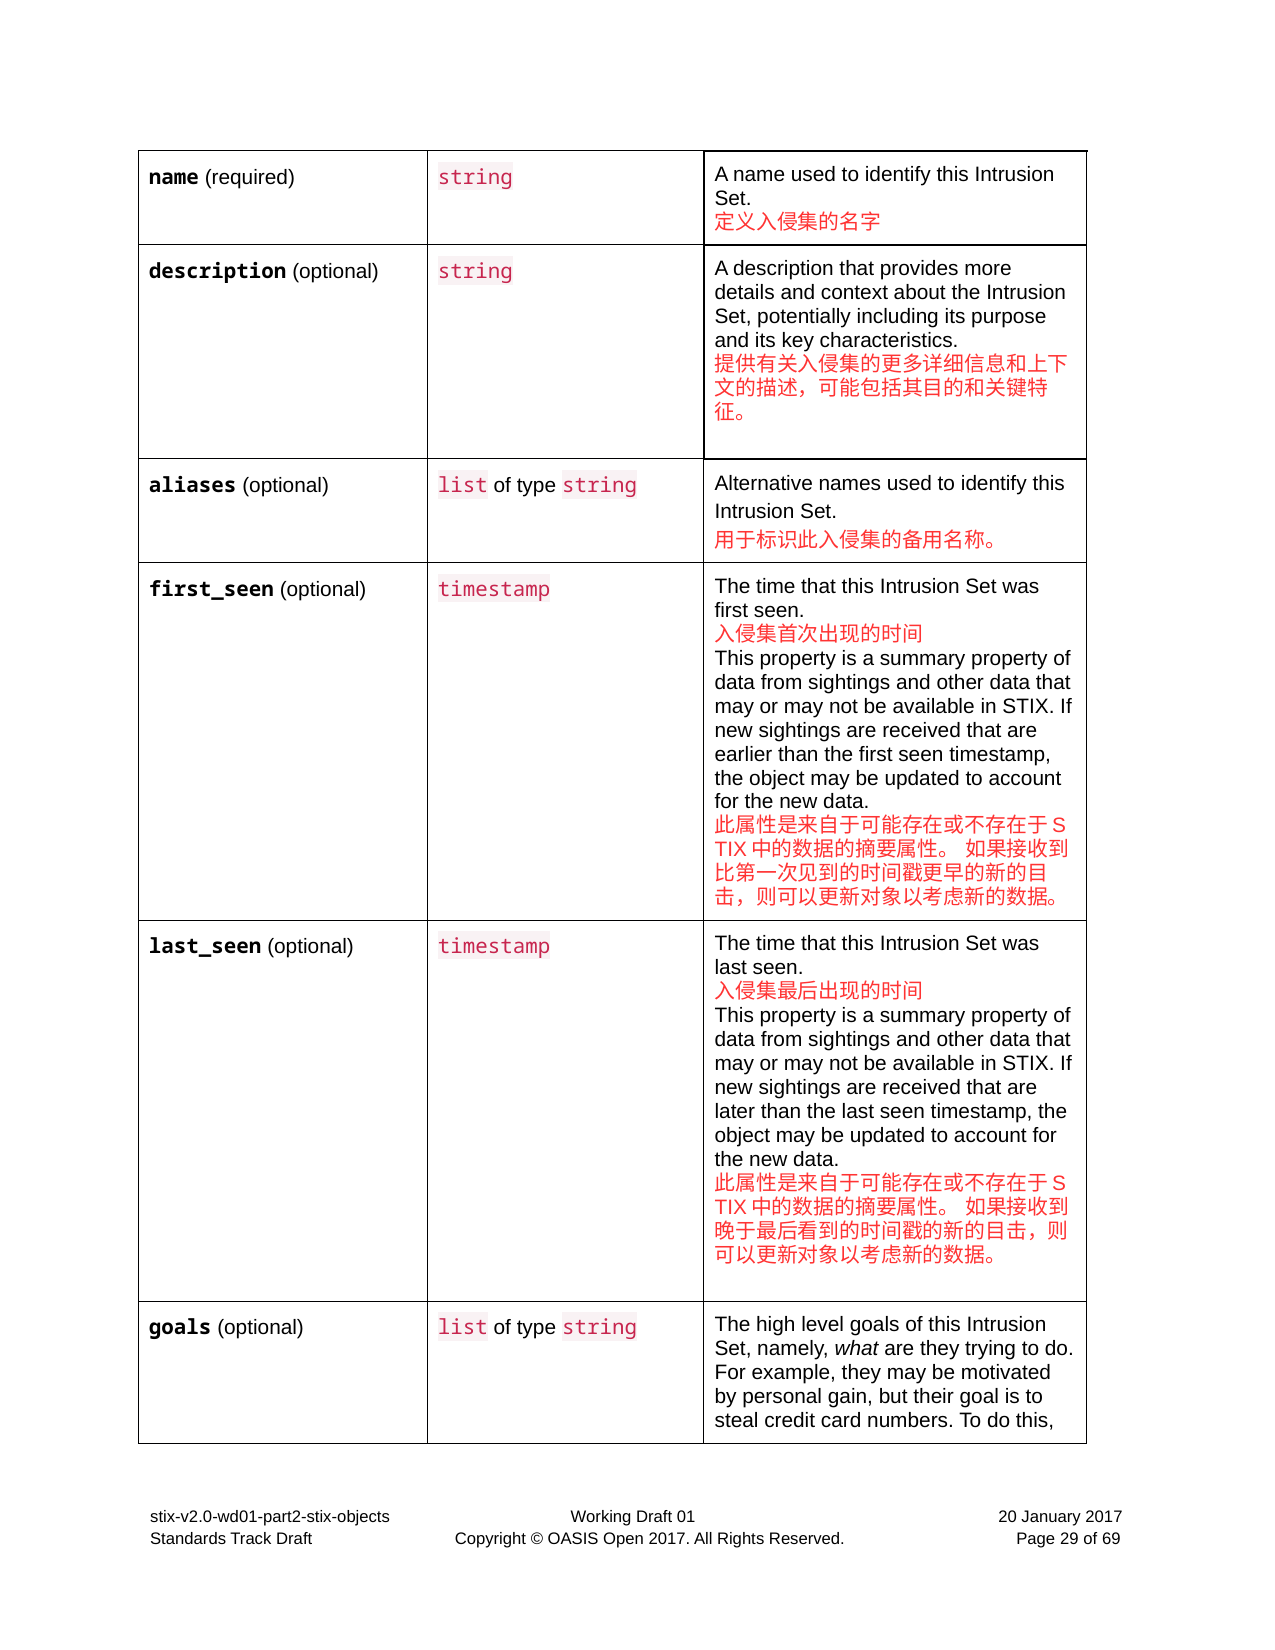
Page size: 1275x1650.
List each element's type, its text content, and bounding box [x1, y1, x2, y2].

table_cell string [428, 245, 703, 458]
table_cell last_seen (optional) [139, 921, 427, 1301]
table_cell The time that this Intrusion Set was first seen. 入侵集首次出现的时间 This property is a summary property of data from sightings and other data that may or may not be available in STIX. If new sightings are received that are earlier than the first seen timestamp, the object may be updated to account for the new data. 此属性是来自于可能存在或不存在于STIX中的数据的摘要属性。 如果接收到比第一次见到的时间戳更早的新的目击，则可以更新对象以考虑新的数据。 [704, 563, 1086, 919]
table_cell timestamp [428, 563, 703, 919]
table_cell list of type string [428, 459, 703, 562]
table_cell string [428, 151, 703, 244]
table_cell Alternative names used to identify this Intrusion Set. 用于标识此入侵集的备用名称。 [704, 460, 1086, 562]
table_cell description (optional) [139, 245, 427, 458]
table_cell The high level goals of this Intrusion Set, namely, what are they trying to do. For example, they may be motivated by personal gain, but their goal is to steal credit card numbers. To do this, [704, 1302, 1086, 1442]
table_cell goals (optional) [139, 1302, 427, 1442]
table_cell The time that this Intrusion Set was last seen. 入侵集最后出现的时间 This property is a summary property of data from sightings and other data that may or may not be available in STIX. If new sightings are received that are later than the last seen timestamp, the object may be updated to account for the new data. 此属性是来自于可能存在或不存在于STIX中的数据的摘要属性。 如果接收到晚于最后看到的时间戳的新的目击，则可以更新对象以考虑新的数据。 [704, 921, 1086, 1301]
table_cell name (required) [139, 151, 427, 244]
table_cell list of type string [428, 1302, 703, 1442]
table_cell timestamp [428, 921, 703, 1301]
table_cell A description that provides more details and context about the Intrusion Set, potentially including its purpose and its key characteristics. 提供有关入侵集的更多详细信息和上下文的描述，可能包括其目的和关键特征。 [705, 246, 1086, 458]
table_cell first_seen (optional) [139, 563, 427, 919]
table_cell aliases (optional) [139, 459, 427, 562]
table_cell A name used to identify this Intrusion Set. 定义入侵集的名字 [705, 152, 1086, 244]
